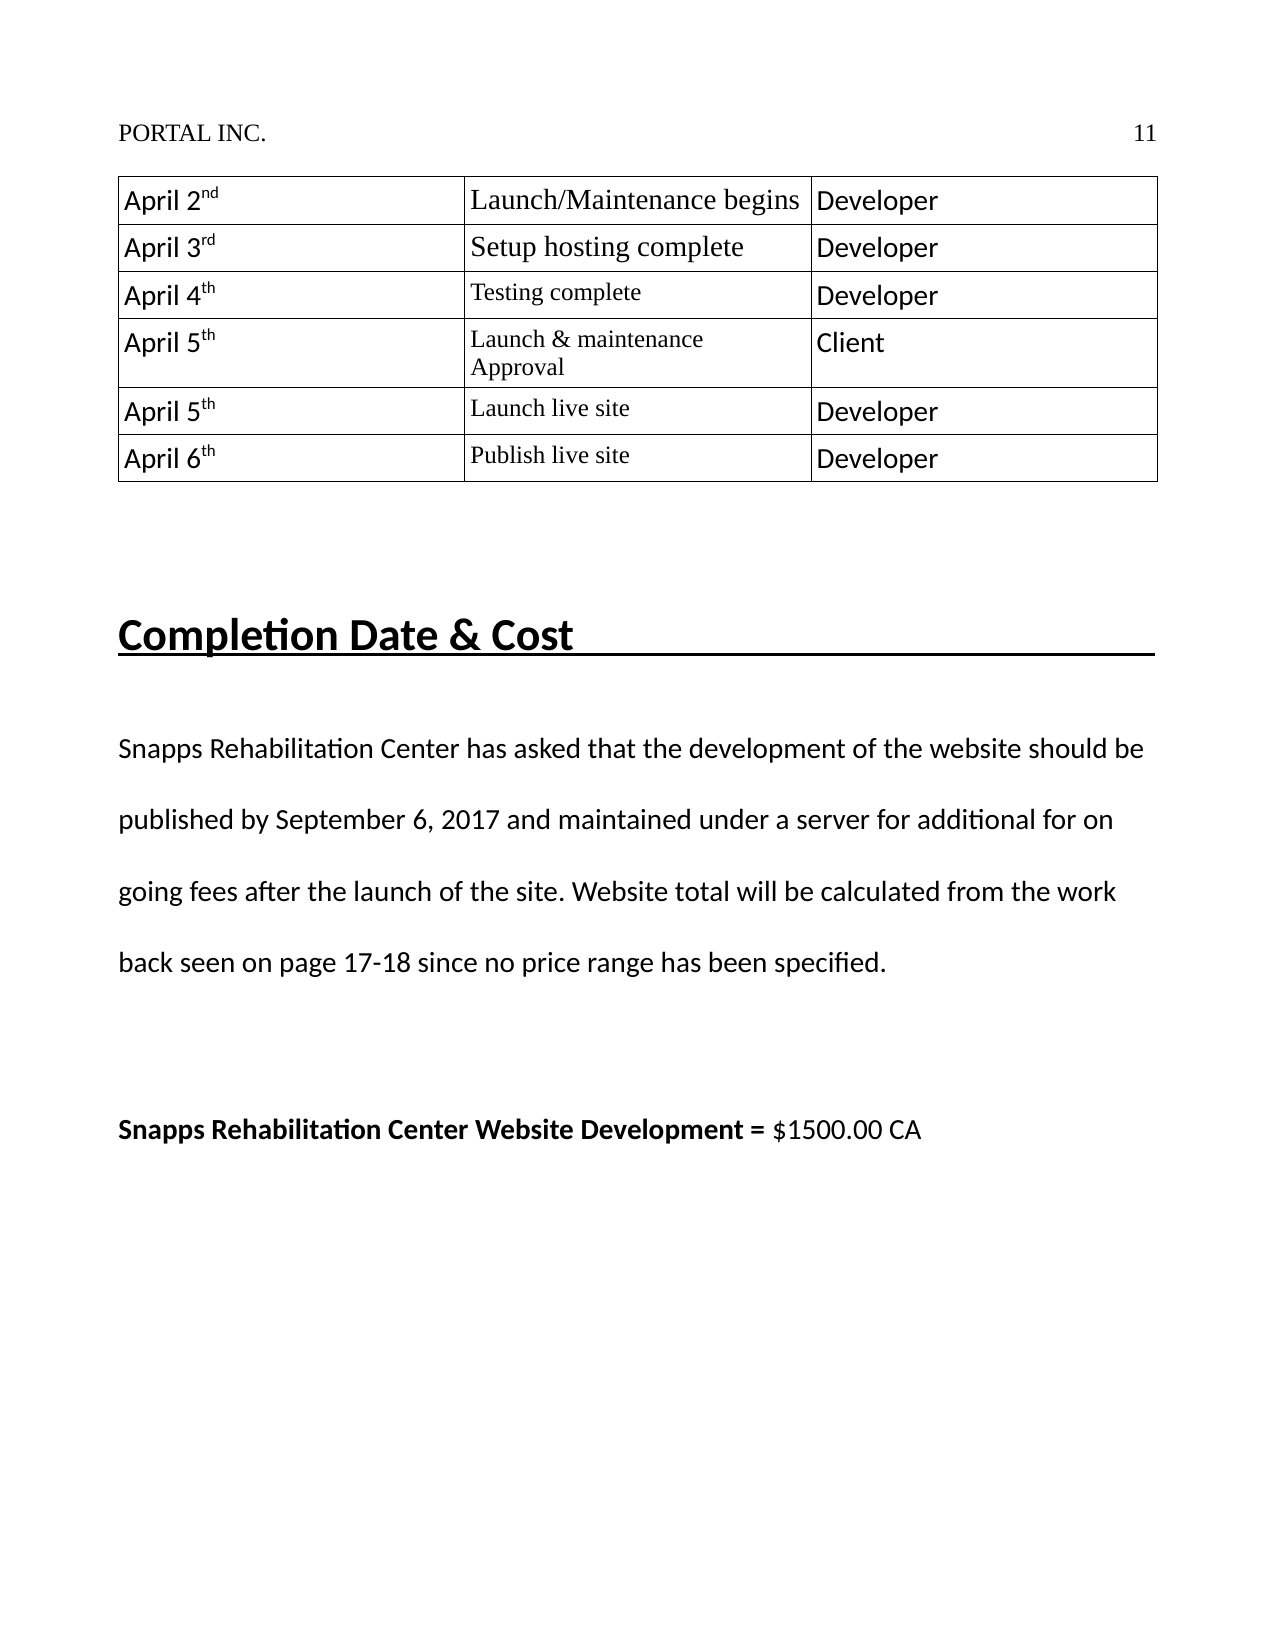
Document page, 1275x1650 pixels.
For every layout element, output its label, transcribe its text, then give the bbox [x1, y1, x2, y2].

table_cell Launch live site [465, 388, 811, 434]
text Snapps Rehabilitation Center Website Development = $1500.00 CA [118, 1111, 1157, 1147]
table_cell April 5th [119, 319, 464, 387]
table_cell Testing complete [465, 272, 811, 318]
table_cell Developer [812, 435, 1157, 481]
text Completion Date & Cost [118, 606, 1157, 662]
table_cell Developer [812, 272, 1157, 318]
table_cell April 2nd [119, 177, 464, 223]
table_cell Developer [812, 177, 1157, 223]
table_cell April 4th [119, 272, 464, 318]
table_cell April 5th [119, 388, 464, 434]
table_cell Launch & maintenance Approval [465, 319, 811, 387]
table_cell Developer [812, 225, 1157, 271]
table_cell Developer [812, 388, 1157, 434]
table_cell Client [812, 319, 1157, 387]
text Snapps Rehabilitation Center has asked that the development of the website should be published by September 6, 2017 and maintained under a server for additional for on going fees after the launch of the site. Website total will be calculated from the work back seen on page 17-18 since no price range has been specified. [118, 730, 1157, 979]
table_cell Publish live site [465, 435, 811, 481]
table_cell Launch/Maintenance begins [465, 177, 811, 223]
table_cell Setup hosting complete [465, 225, 811, 271]
table_cell April 3rd [119, 225, 464, 271]
table_cell April 6th [119, 435, 464, 481]
